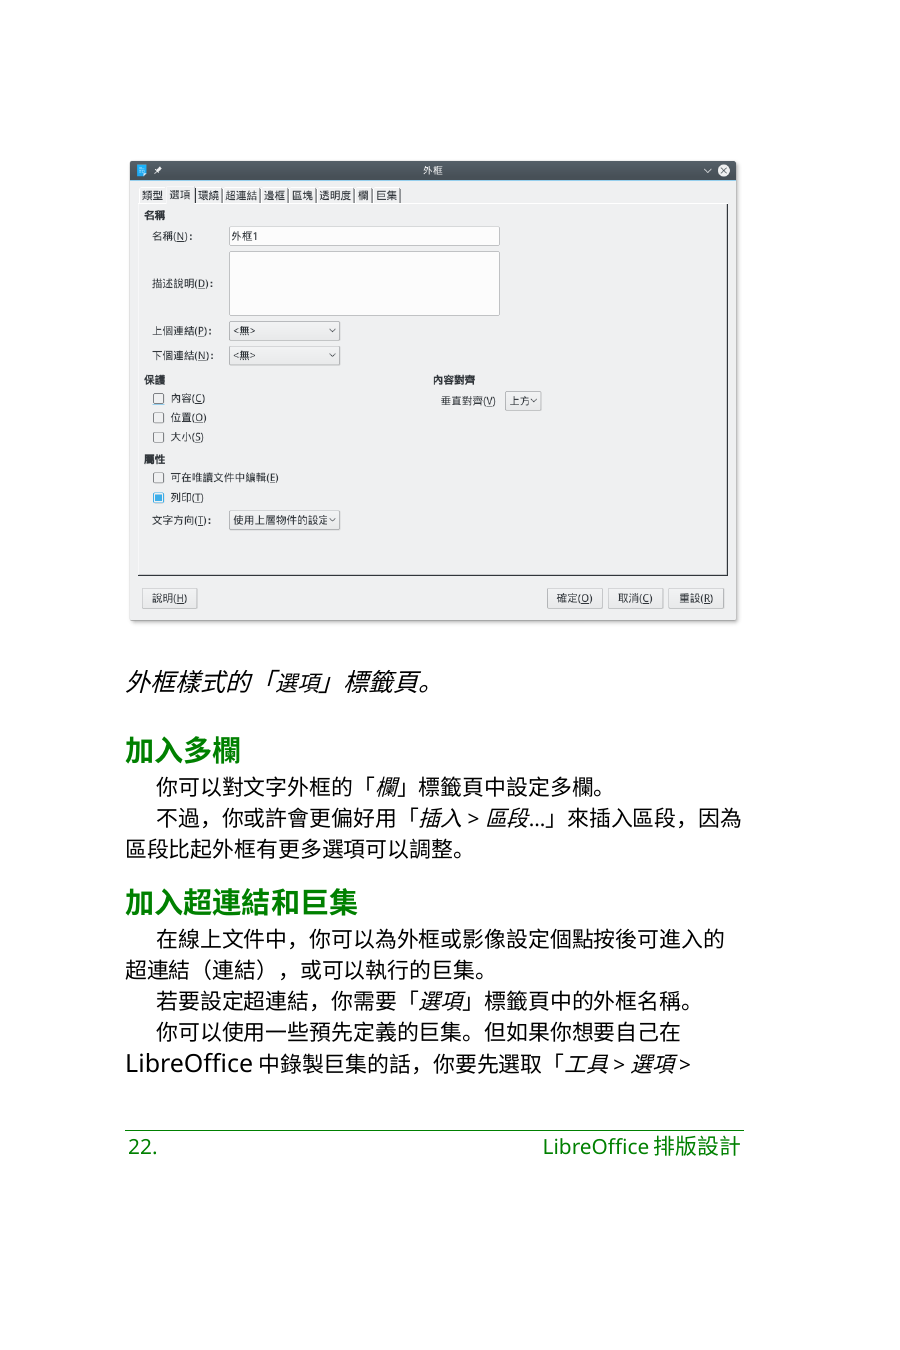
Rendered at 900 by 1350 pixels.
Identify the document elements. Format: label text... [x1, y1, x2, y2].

picture [125, 156, 744, 629]
table_cell 外框樣式的「選項」標籤頁。 [125, 662, 744, 697]
table_header [125, 125, 744, 156]
text 你可以對文字外框的「欄」標籤頁中設定多欄。 [125, 770, 744, 802]
text 你可以使用一些預先定義的巨集。但如果你想要自己在LibreOffice中錄製巨集的話，你要先選取「工具 > 選項 > [125, 1016, 744, 1078]
text 不過，你或許會更偏好用「插入 > 區段...」來插入區段，因為區段比起外框有更多選項可以調整。 [125, 802, 744, 864]
subtitle 加入超連結和巨集 [125, 880, 744, 922]
table_header [125, 629, 744, 662]
text 在線上文件中，你可以為外框或影像設定個點按後可進入的超連結（連結），或可以執行的巨集。 [125, 922, 744, 984]
text 若要設定超連結，你需要「選項」標籤頁中的外框名稱。 [125, 984, 744, 1016]
subtitle 加入多欄 [125, 728, 744, 770]
